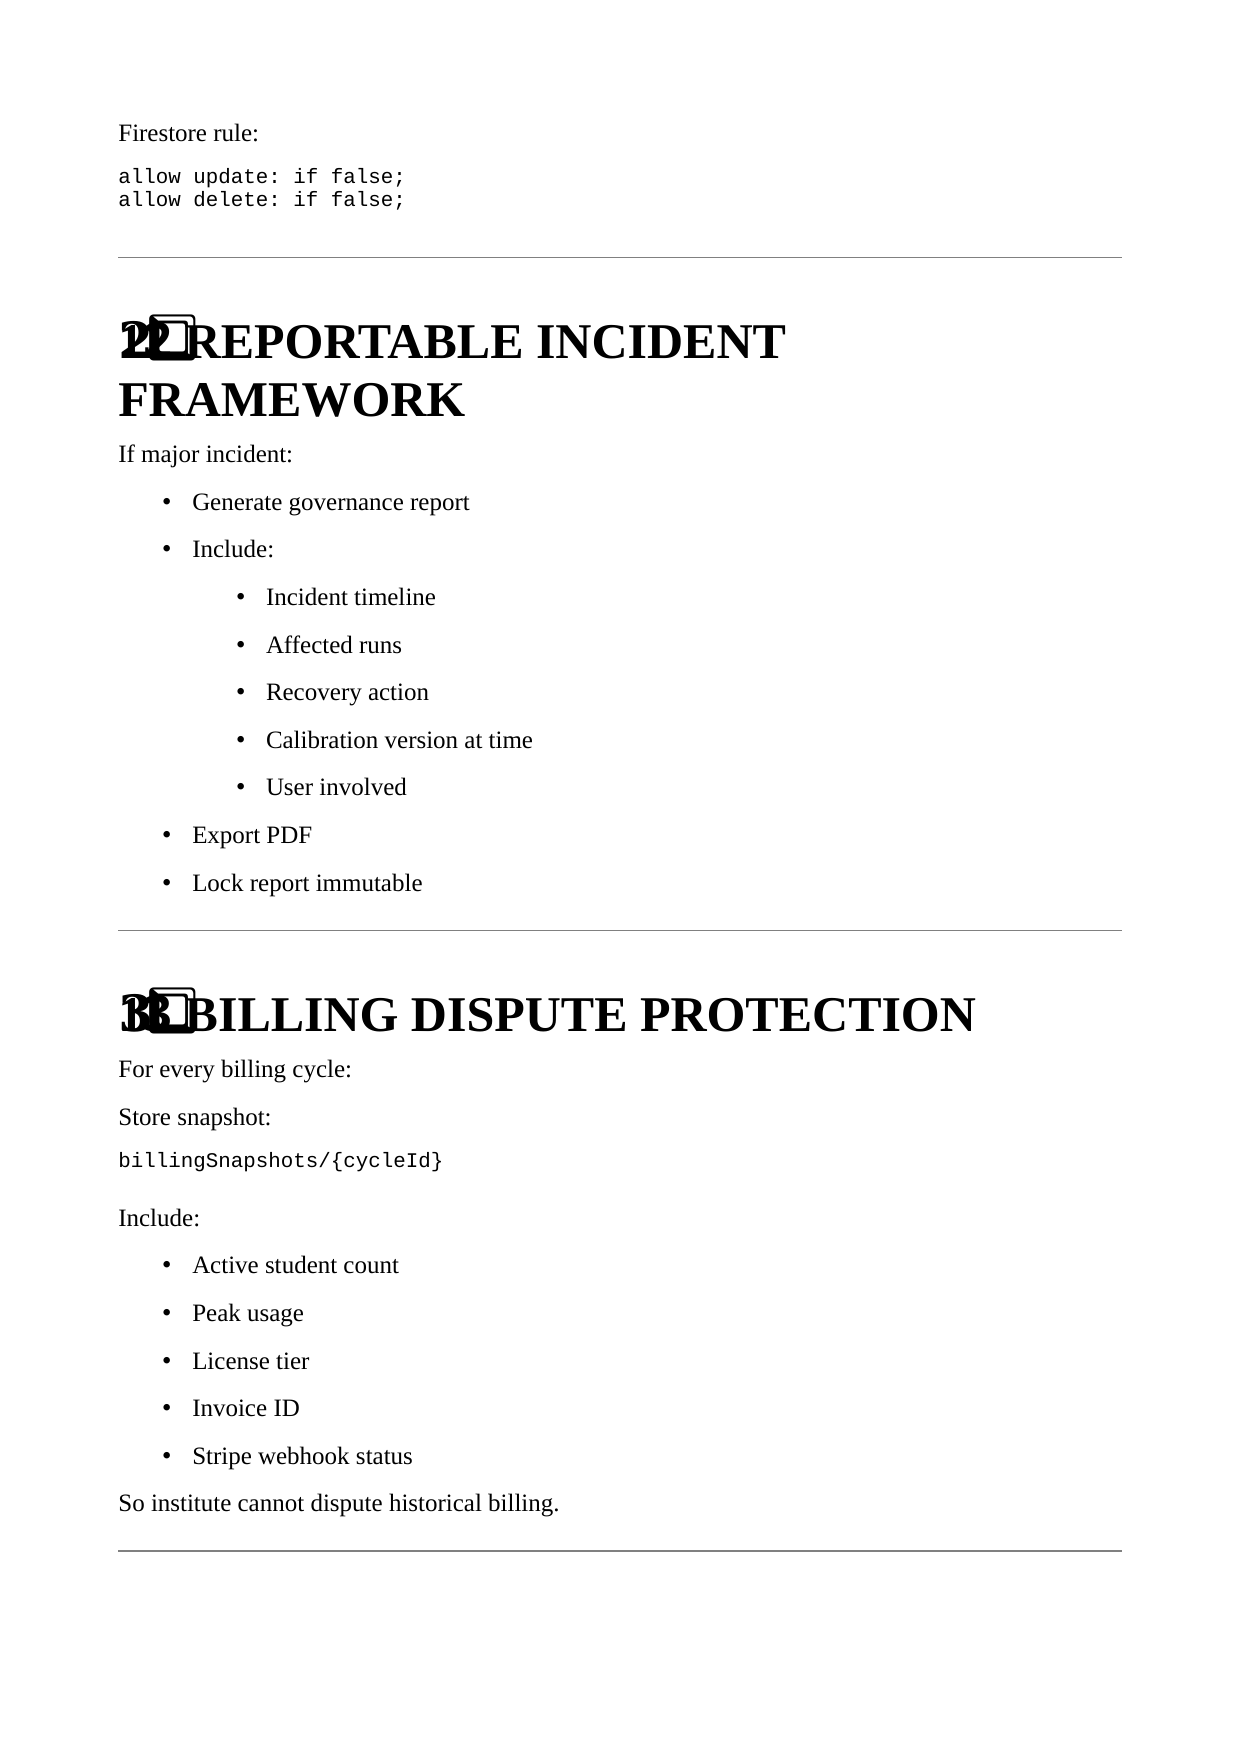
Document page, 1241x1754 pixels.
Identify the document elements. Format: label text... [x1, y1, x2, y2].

list Generate governance report [162, 487, 1122, 516]
list Stripe webhook status [162, 1441, 1122, 1470]
list Peak usage [162, 1298, 1122, 1327]
text Include: [118, 1203, 1122, 1232]
text Store snapshot: [118, 1102, 1122, 1131]
text If major incident: [118, 439, 1122, 468]
text So institute cannot dispute historical billing. [118, 1488, 1122, 1517]
text allow update: if false; [118, 166, 1122, 189]
list User involved [236, 772, 1122, 801]
list Calibration version at time [236, 725, 1122, 754]
list Include: [162, 534, 1122, 563]
text billingSnapshots/{cycleId} [118, 1150, 1122, 1173]
text Firestore rule: [118, 118, 1122, 147]
list Export PDF [162, 820, 1122, 849]
subtitle 13️⃣ BILLING DISPUTE PROTECTION [118, 984, 1122, 1042]
list Active student count [162, 1251, 1122, 1279]
subtitle 12️⃣ REPORTABLE INCIDENT FRAMEWORK [118, 312, 1122, 427]
list License tier [162, 1346, 1122, 1374]
list Incident timeline [236, 582, 1122, 611]
text allow delete: if false; [118, 189, 1122, 213]
text For every billing cycle: [118, 1054, 1122, 1083]
list Affected runs [236, 630, 1122, 658]
list Recovery action [236, 677, 1122, 706]
list Lock report immutable [162, 868, 1122, 896]
list Invoice ID [162, 1393, 1122, 1422]
